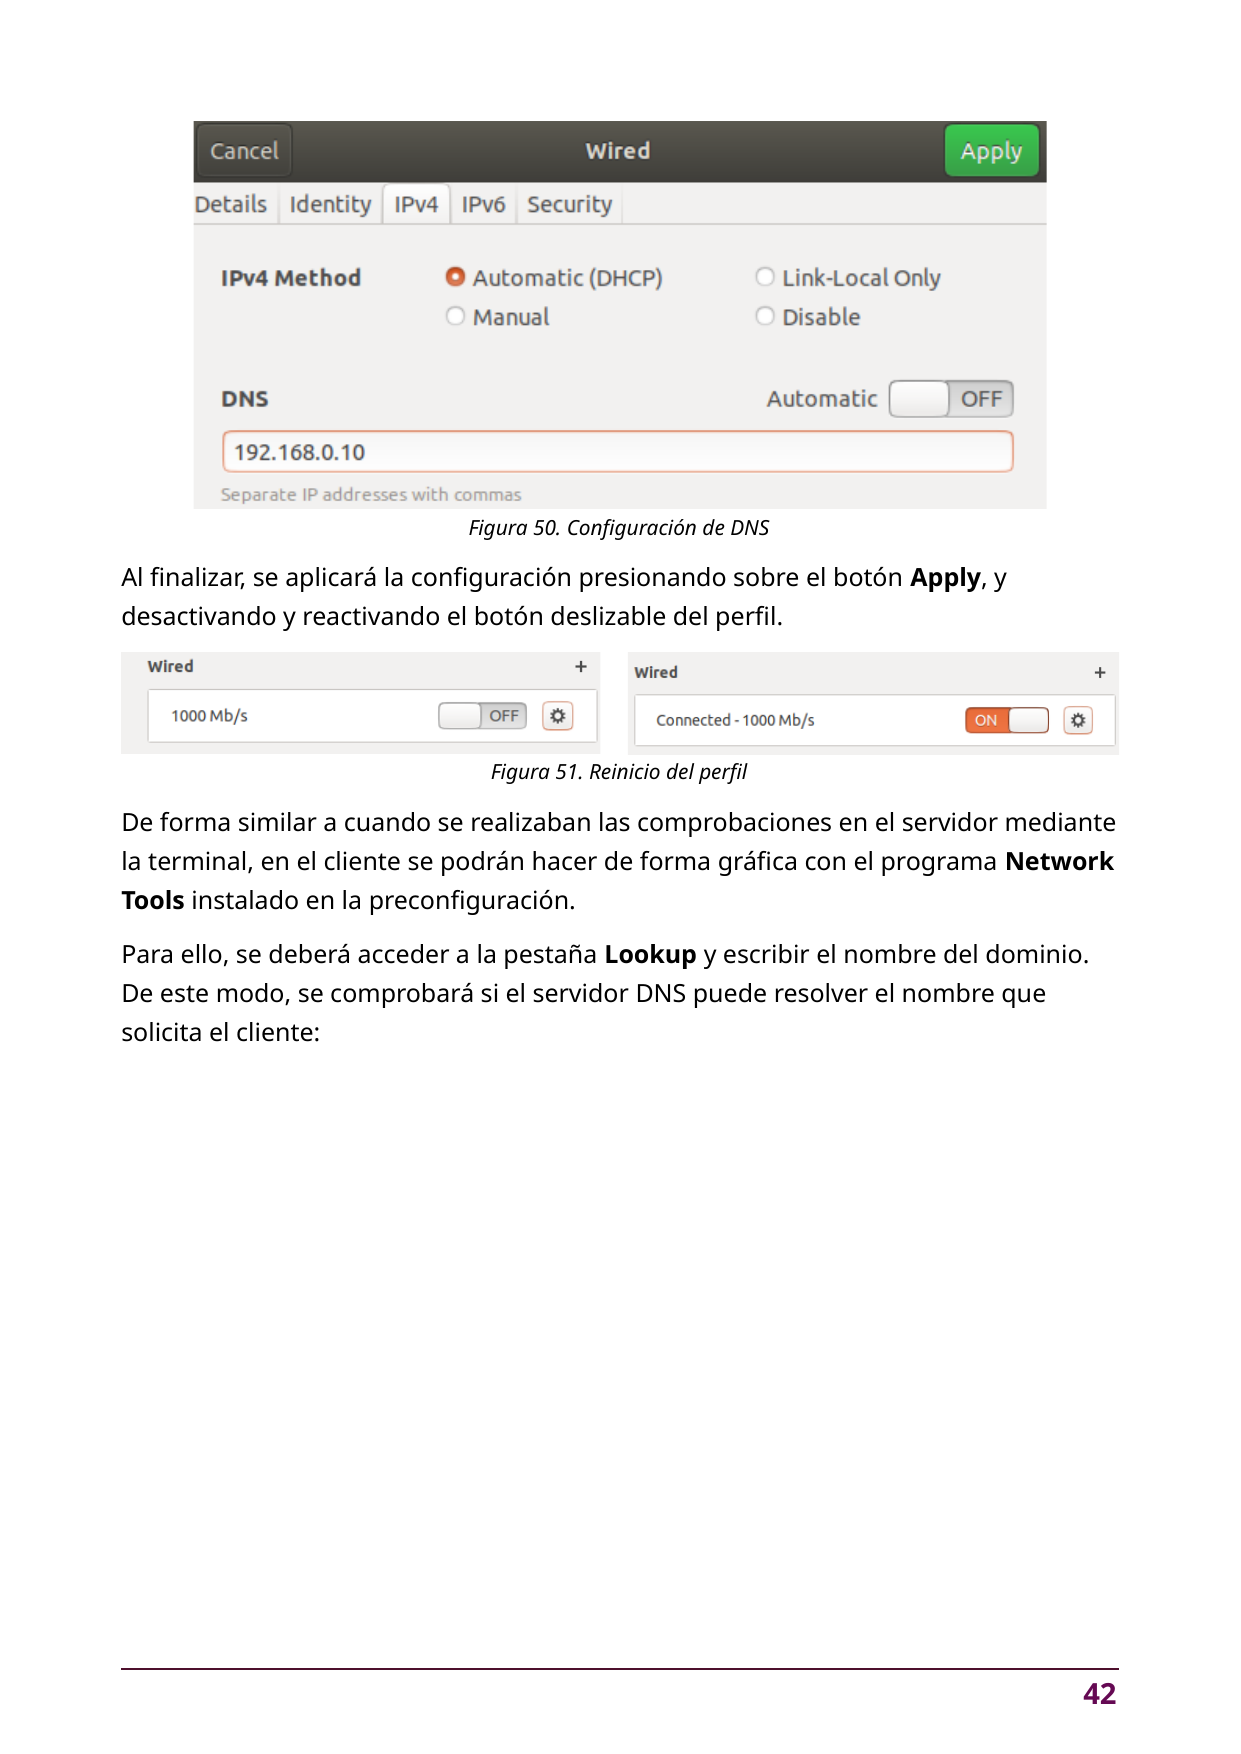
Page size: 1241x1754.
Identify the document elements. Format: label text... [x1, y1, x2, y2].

picture [627, 652, 1120, 755]
text Al finalizar, se aplicará la configuración presionando sobre el botón Apply, y desactivando y reactivando el botón deslizable del perfil. [121, 560, 1119, 633]
text Figura 50. Configuración de DNS [121, 121, 1119, 541]
text De forma similar a cuando se realizaban las comprobaciones en el servidor mediante la terminal, en el cliente se podrán hacer de forma gráfica con el programa Network Tools instalado en la preconfiguración. [121, 804, 1119, 917]
text Figura 51. Reinicio del perfil [121, 653, 1119, 786]
picture [193, 121, 1047, 509]
text Para ello, se deberá acceder a la pestaña Lookup y escribir el nombre del dominio. De este modo, se comprobará si el servidor DNS puede resolver el nombre que solicita el cliente: [121, 937, 1119, 1049]
picture [121, 652, 601, 754]
